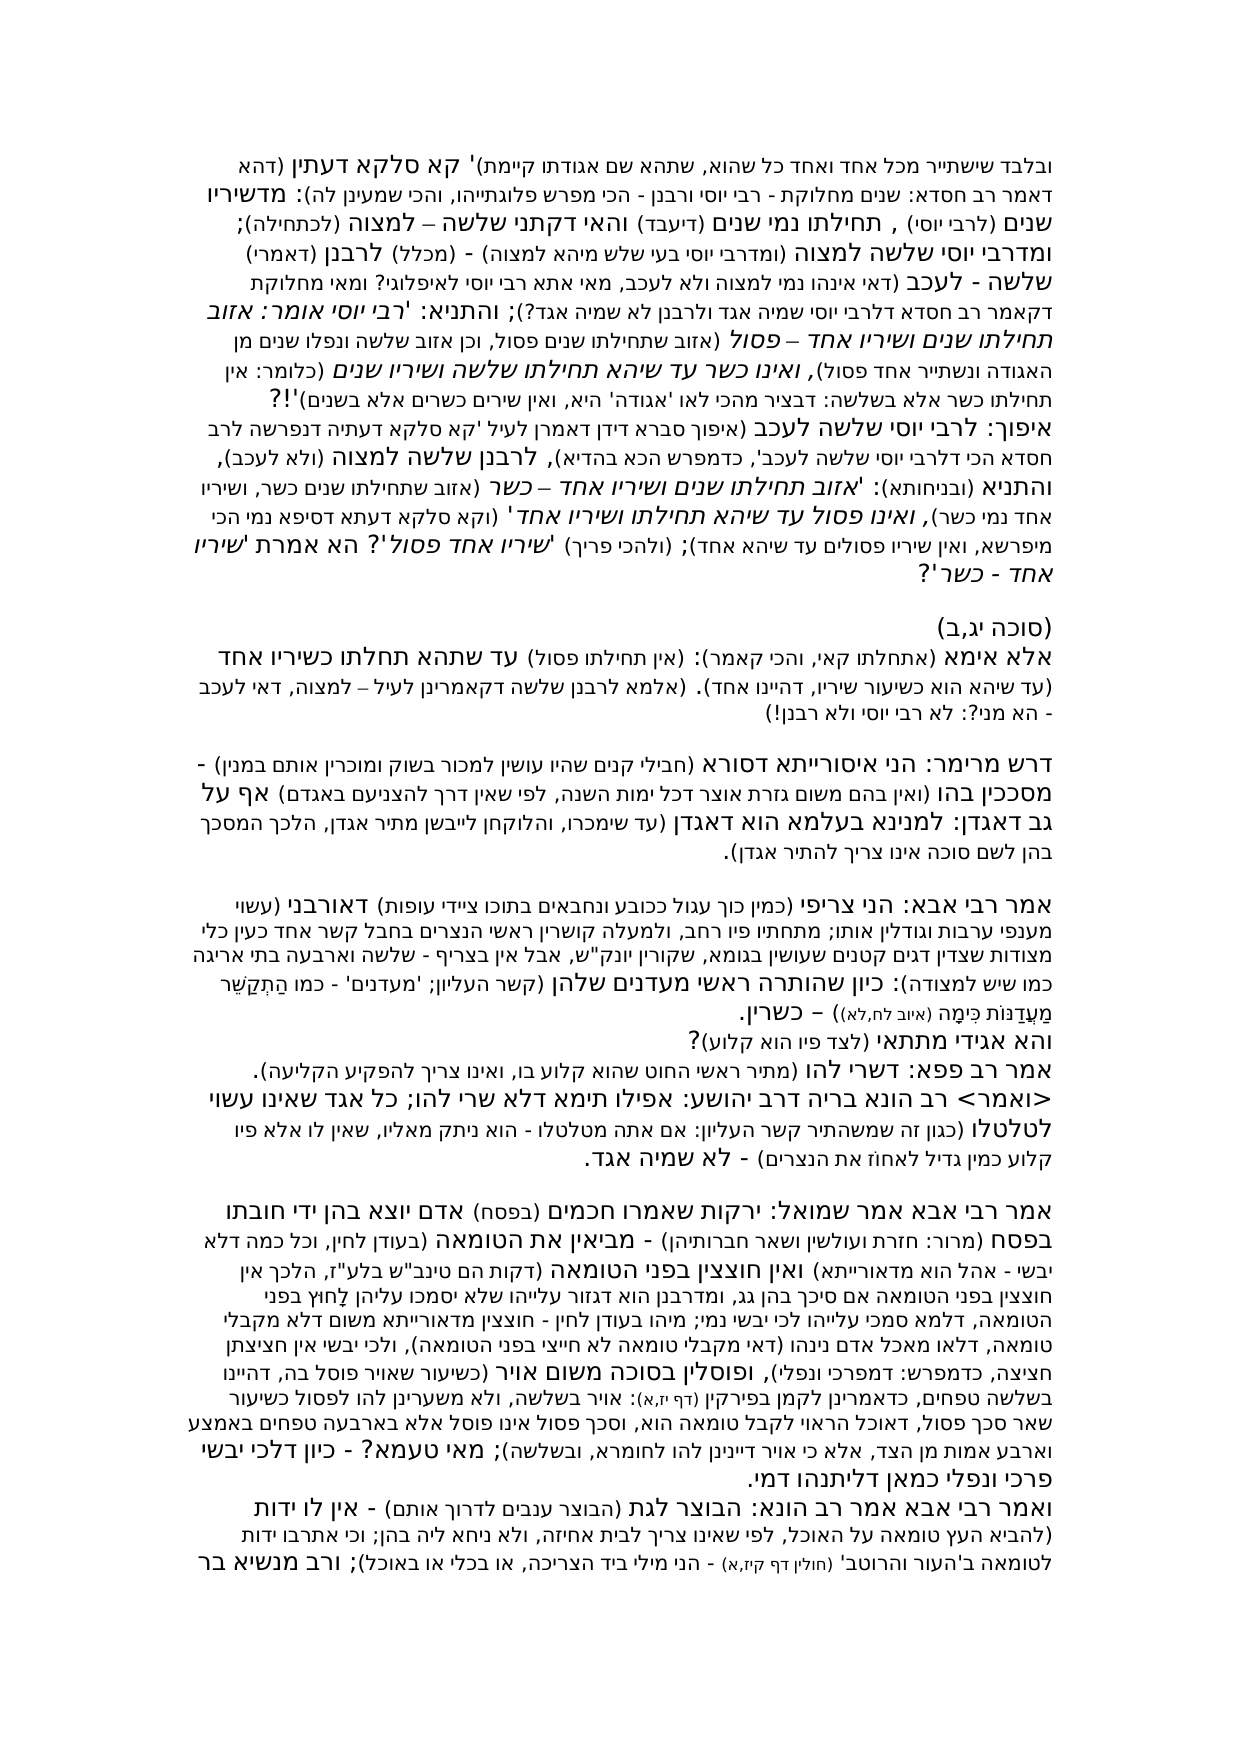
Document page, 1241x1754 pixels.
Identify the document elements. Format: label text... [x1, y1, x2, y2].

text אלא אימא (אתחלתו קאי, והכי קאמר): (אין תחילתו פסול) עד שתהא תחלתו כשיריו אחד (עד שיהא הוא כשיעור שיריו, דהיינו אחד). (אלמא לרבנן שלשה דקאמרינן לעיל – למצוה, דאי לעכב - הא מני?: לא רבי יוסי ולא רבנן!) [187, 642, 1053, 725]
text <ואמר> רב הונא בריה דרב יהושע: אפילו תימא דלא שרי להו; כל אגד שאינו עשוי לטלטלו (כגון זה שמשהתיר קשר העליון: אם אתה מטלטלו - הוא ניתק מאליו, שאין לו אלא פיו קלוע כמין גדיל לאחוֹז את הנצרים) - לא שמיה אגד. [187, 1084, 1053, 1172]
text איפוך: לרבי יוסי שלשה לעכב (איפוך סברא דידן דאמרן לעיל 'קא סלקא דעתיה דנפרשה לרב חסדא הכי דלרבי יוסי שלשה לעכב', כדמפרש הכא בהדיא), לרבנן שלשה למצוה (ולא לעכב), והתניא (ובניחותא): 'אזוב תחילתו שנים ושיריו אחד – כשר (אזוב שתחילתו שנים כשר, ושיריו אחד נמי כשר), ואינו פסול עד שיהא תחילתו ושיריו אחד' (וקא סלקא דעתא דסיפא נמי הכי מיפרשא, ואין שיריו פסולים עד שיהא אחד); (ולהכי פריך) 'שיריו אחד פסול'? הא אמרת 'שיריו אחד - כשר'? [187, 413, 1053, 589]
text אמר רב פפא: דשרי להו (מתיר ראשי החוט שהוא קלוע בו, ואינו צריך להפקיע הקליעה). [187, 1055, 1053, 1084]
text אמר רבי אבא אמר שמואל: ירקות שאמרו חכמים (בפסח) אדם יוצא בהן ידי חובתו בפסח (מרור: חזרת ועולשין ושאר חברותיהן) - מביאין את הטומאה (בעודן לחין, וכל כמה דלא יבשי - אהל הוא מדאורייתא) ואין חוצצין בפני הטומאה (דקות הם טינב"ש בלע"ז, הלכך אין חוצצין בפני הטומאה אם סיכך בהן גג, ומדרבנן הוא דגזור עלייהו שלא יסמכו עליהן לָחוּץ בפני הטומאה, דלמא סמכי עלייהו לכי יבשי נמי; מיהו בעודן לחין - חוצצין מדאורייתא משום דלא מקבלי טומאה, דלאו מאכל אדם נינהו (דאי מקבלי טומאה לא חייצי בפני הטומאה), ולכי יבשי אין חציצתן חציצה, כדמפרש: דמפרכי ונפלי), ופוסלין בסוכה משום אויר (כשיעור שאויר פוסל בה, דהיינו בשלשה טפחים, כדאמרינן לקמן בפירקין (דף יז,א): אויר בשלשה, ולא משערינן להו לפסול כשיעור שאר סכך פסול, דאוכל הראוי לקבל טומאה הוא, וסכך פסול אינו פוסל אלא בארבעה טפחים באמצע וארבע אמות מן הצד, אלא כי אויר דיינינן להו לחומרא, ובשלשה); מאי טעמא? - כיון דלכי יבשי פרכי ונפלי כמאן דליתנהו דמי. [187, 1196, 1053, 1494]
text דרש מרימר: הני איסורייתא דסורא (חבילי קנים שהיו עושין למכור בשוק ומוכרין אותם במנין) - מסככין בהו (ואין בהם משום גזרת אוצר דכל ימות השנה, לפי שאין דרך להצניעם באגדם) אף על גב דאגדן: למנינא בעלמא הוא דאגדן (עד שימכרו, והלוקחן לייבשן מתיר אגדן, הלכך המסכך בהן לשם סוכה אינו צריך להתיר אגדן). [187, 749, 1053, 866]
text והא אגידי מתתאי (לצד פיו הוא קלוע)? [187, 1026, 1053, 1055]
text אמר רבי אבא: הני צריפי (כמין כוך עגול ככובע ונחבאים בתוכו ציידי עופות) דאורבני (עשוי מענפי ערבות וגודלין אותו; מתחתיו פיו רחב, ולמעלה קושרין ראשי הנצרים בחבל קשר אחד כעין כלי מצודות שצדין דגים קטנים שעושין בגומא, שקורין יונק"ש, אבל אין בצריף - שלשה וארבעה בתי אריגה כמו שיש למצודה): כיון שהותרה ראשי מעדנים שלהן (קשר העליון; 'מעדנים' - כמו הַתְקַשֵּׁר מַעֲדַנּוֹת כִּימָה (איוב לח,לא)) – כשרין. [187, 890, 1053, 1026]
text ואמר רבי אבא אמר רב הונא: הבוצר לגת (הבוצר ענבים לדרוך אותם) - אין לו ידות (להביא העץ טומאה על האוכל, לפי שאינו צריך לבית אחיזה, ולא ניחא ליה בהן; וכי אתרבו ידות לטומאה ב'העור והרוטב' (חולין דף קיז,א) - הני מילי ביד הצריכה, או בכלי או באוכל); ורב מנשיא בר [187, 1494, 1053, 1576]
text (סוכה יג,ב) [187, 613, 1053, 642]
text ובלבד שישתייר מכל אחד ואחד כל שהוא, שתהא שם אגודתו קיימת)' קא סלקא דעתין (דהא דאמר רב חסדא: שנים מחלוקת - רבי יוסי ורבנן - הכי מפרש פלוגתייהו, והכי שמעינן לה): מדשיריו שנים (לרבי יוסי) , תחילתו נמי שנים (דיעבד) והאי דקתני שלשה – למצוה (לכתחילה); ומדרבי יוסי שלשה למצוה (ומדרבי יוסי בעי שלש מיהא למצוה) - (מכלל) לרבנן (דאמרי) שלשה - לעכב (דאי אינהו נמי למצוה ולא לעכב, מאי אתא רבי יוסי לאיפלוגי? ומאי מחלוקת דקאמר רב חסדא דלרבי יוסי שמיה אגד ולרבנן לא שמיה אגד?); והתניא: 'רבי יוסי אומר: אזוב תחילתו שנים ושיריו אחד – פסול (אזוב שתחילתו שנים פסול, וכן אזוב שלשה ונפלו שנים מן האגודה ונשתייר אחד פסול), ואינו כשר עד שיהא תחילתו שלשה ושיריו שנים (כלומר: אין תחילתו כשר אלא בשלשה: דבציר מהכי לאו 'אגודה' היא, ואין שירים כשרים אלא בשנים)'!? [187, 150, 1053, 413]
